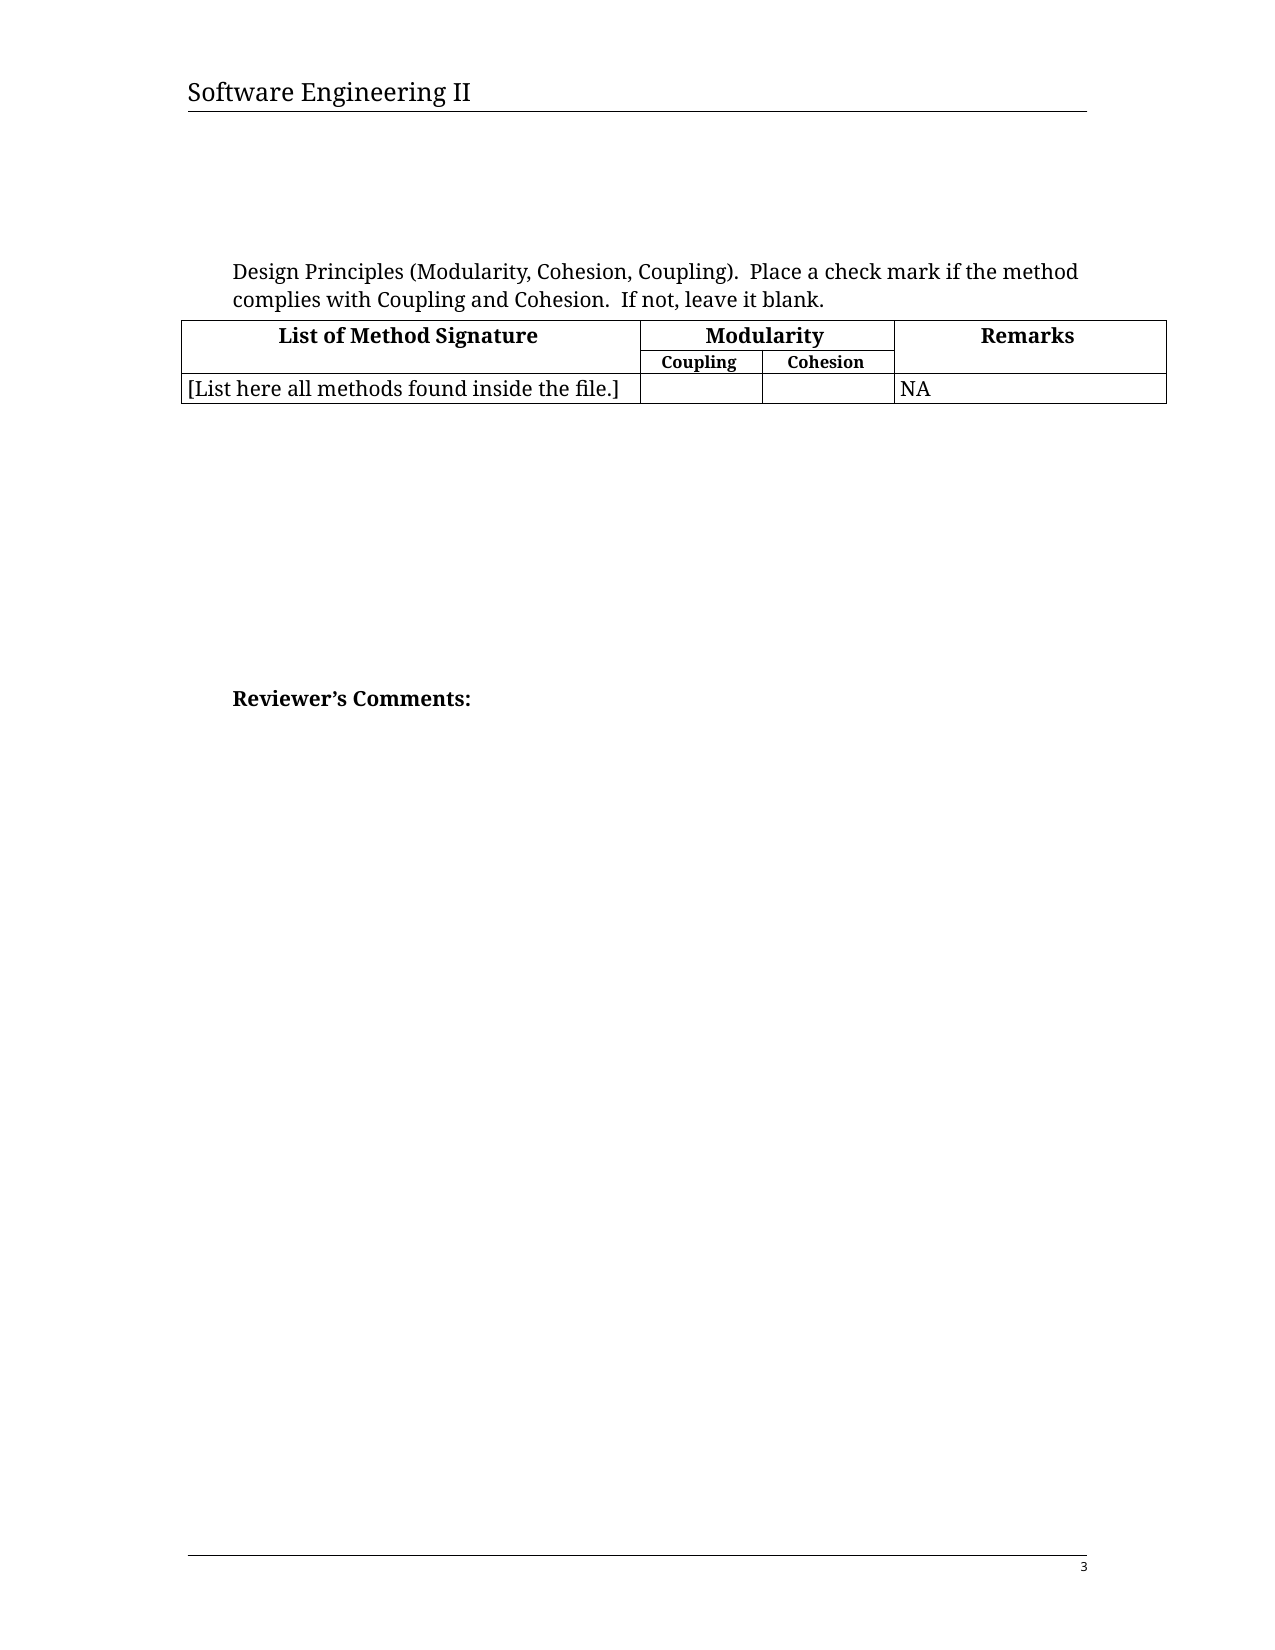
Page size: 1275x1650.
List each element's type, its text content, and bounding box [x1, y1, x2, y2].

table_header Modularity [641, 321, 894, 349]
table_cell NA [895, 374, 1166, 403]
table_header List of Method Signature [182, 321, 640, 373]
subtitle Design Principles (Modularity, Cohesion, Coupling). Place a check mark if the method complies with Coupling and Cohesion. If not, leave it blank. [187, 257, 1087, 314]
subtitle Reviewer’s Comments: [187, 684, 1087, 741]
table_header Remarks [895, 321, 1166, 373]
table_cell Coupling [641, 351, 762, 373]
table_cell [List here all methods found inside the file.] [182, 374, 640, 403]
table_cell [641, 374, 762, 403]
table_cell Cohesion [763, 351, 894, 373]
table_cell [763, 374, 894, 403]
